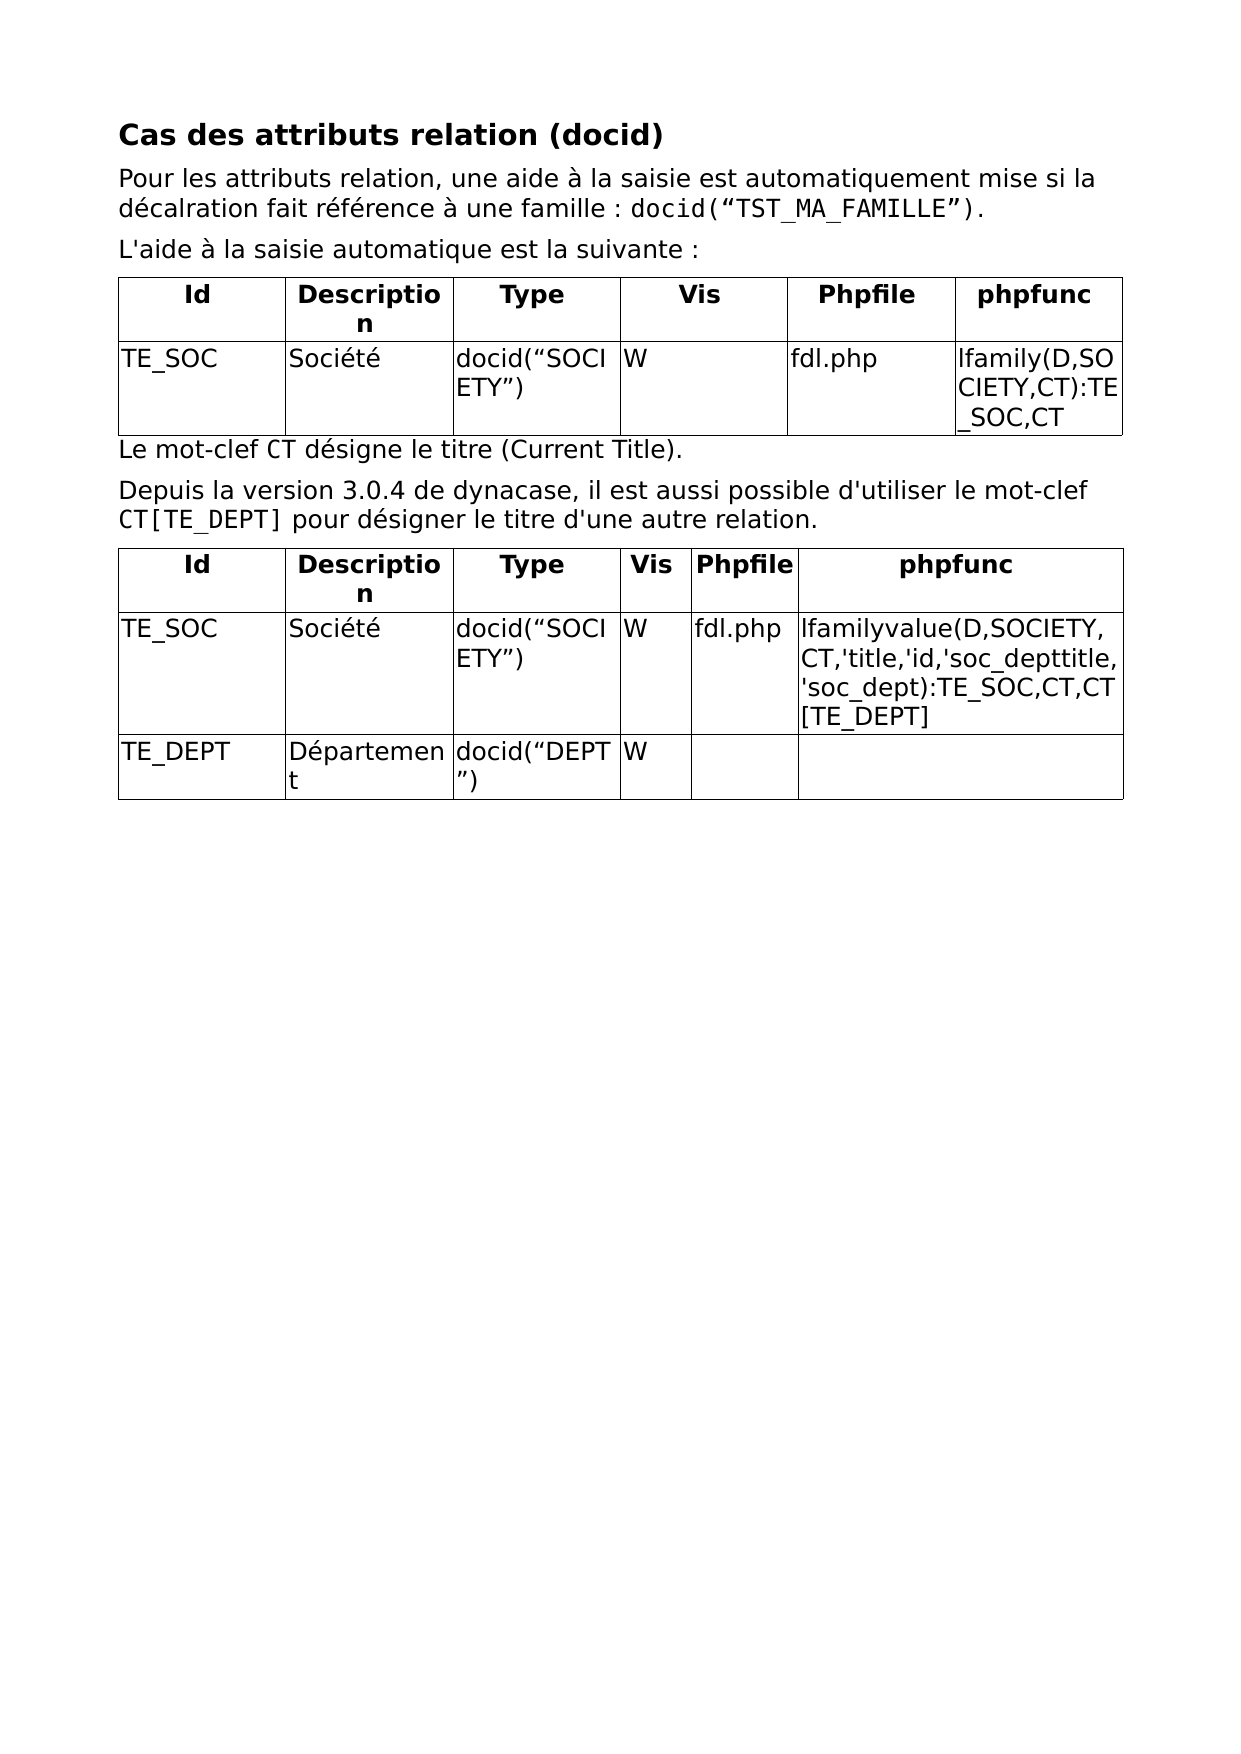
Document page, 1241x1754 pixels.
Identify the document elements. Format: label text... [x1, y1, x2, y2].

table_cell TE_SOC [119, 342, 285, 435]
table_cell W [621, 342, 787, 435]
table_header Vis [621, 549, 691, 612]
table_header Id [119, 278, 285, 341]
text Pour les attributs relation, une aide à la saisie est automatiquement mise si la décalration fait référence à une famille : docid(“TST_MA_FAMILLE”). [118, 164, 1122, 223]
table_header Description [286, 278, 453, 341]
table_cell docid(“SOCIETY”) [454, 342, 620, 435]
table_header Type [454, 278, 620, 341]
table_header Description [286, 549, 453, 612]
table_cell Département [286, 735, 453, 798]
table_cell lfamilyvalue(D,SOCIETY,CT,'title,'id,'soc_depttitle,'soc_dept):TE_SOC,CT,CT[TE_DEPT] [799, 613, 1123, 734]
table_cell [799, 735, 1123, 798]
table_header Vis [621, 278, 787, 341]
table_header Phpfile [692, 549, 798, 612]
table_cell fdl.php [788, 342, 955, 435]
table_cell lfamily(D,SOCIETY,CT):TE_SOC,CT [956, 342, 1122, 435]
table_cell docid(“SOCIETY”) [454, 613, 620, 734]
table_header Id [119, 549, 285, 612]
table_cell TE_DEPT [119, 735, 285, 798]
table_cell Société [286, 342, 453, 435]
table_cell fdl.php [692, 613, 798, 734]
text Depuis la version 3.0.4 de dynacase, il est aussi possible d'utiliser le mot-clef CT[TE_DEPT] pour désigner le titre d'une autre relation. [118, 477, 1122, 535]
table_header Type [454, 549, 620, 612]
table_cell TE_SOC [119, 613, 285, 734]
table_header Phpfile [788, 278, 955, 341]
table_cell W [621, 613, 691, 734]
table_cell docid(“DEPT”) [454, 735, 620, 798]
table_cell [692, 735, 798, 798]
text L'aide à la saisie automatique est la suivante : [118, 235, 1122, 264]
table_header phpfunc [956, 278, 1122, 341]
text Le mot-clef CT désigne le titre (Current Title). [118, 436, 1122, 464]
table_cell Société [286, 613, 453, 734]
table_cell W [621, 735, 691, 798]
subtitle Cas des attributs relation (docid) [118, 118, 1122, 152]
table_header phpfunc [799, 549, 1123, 612]
